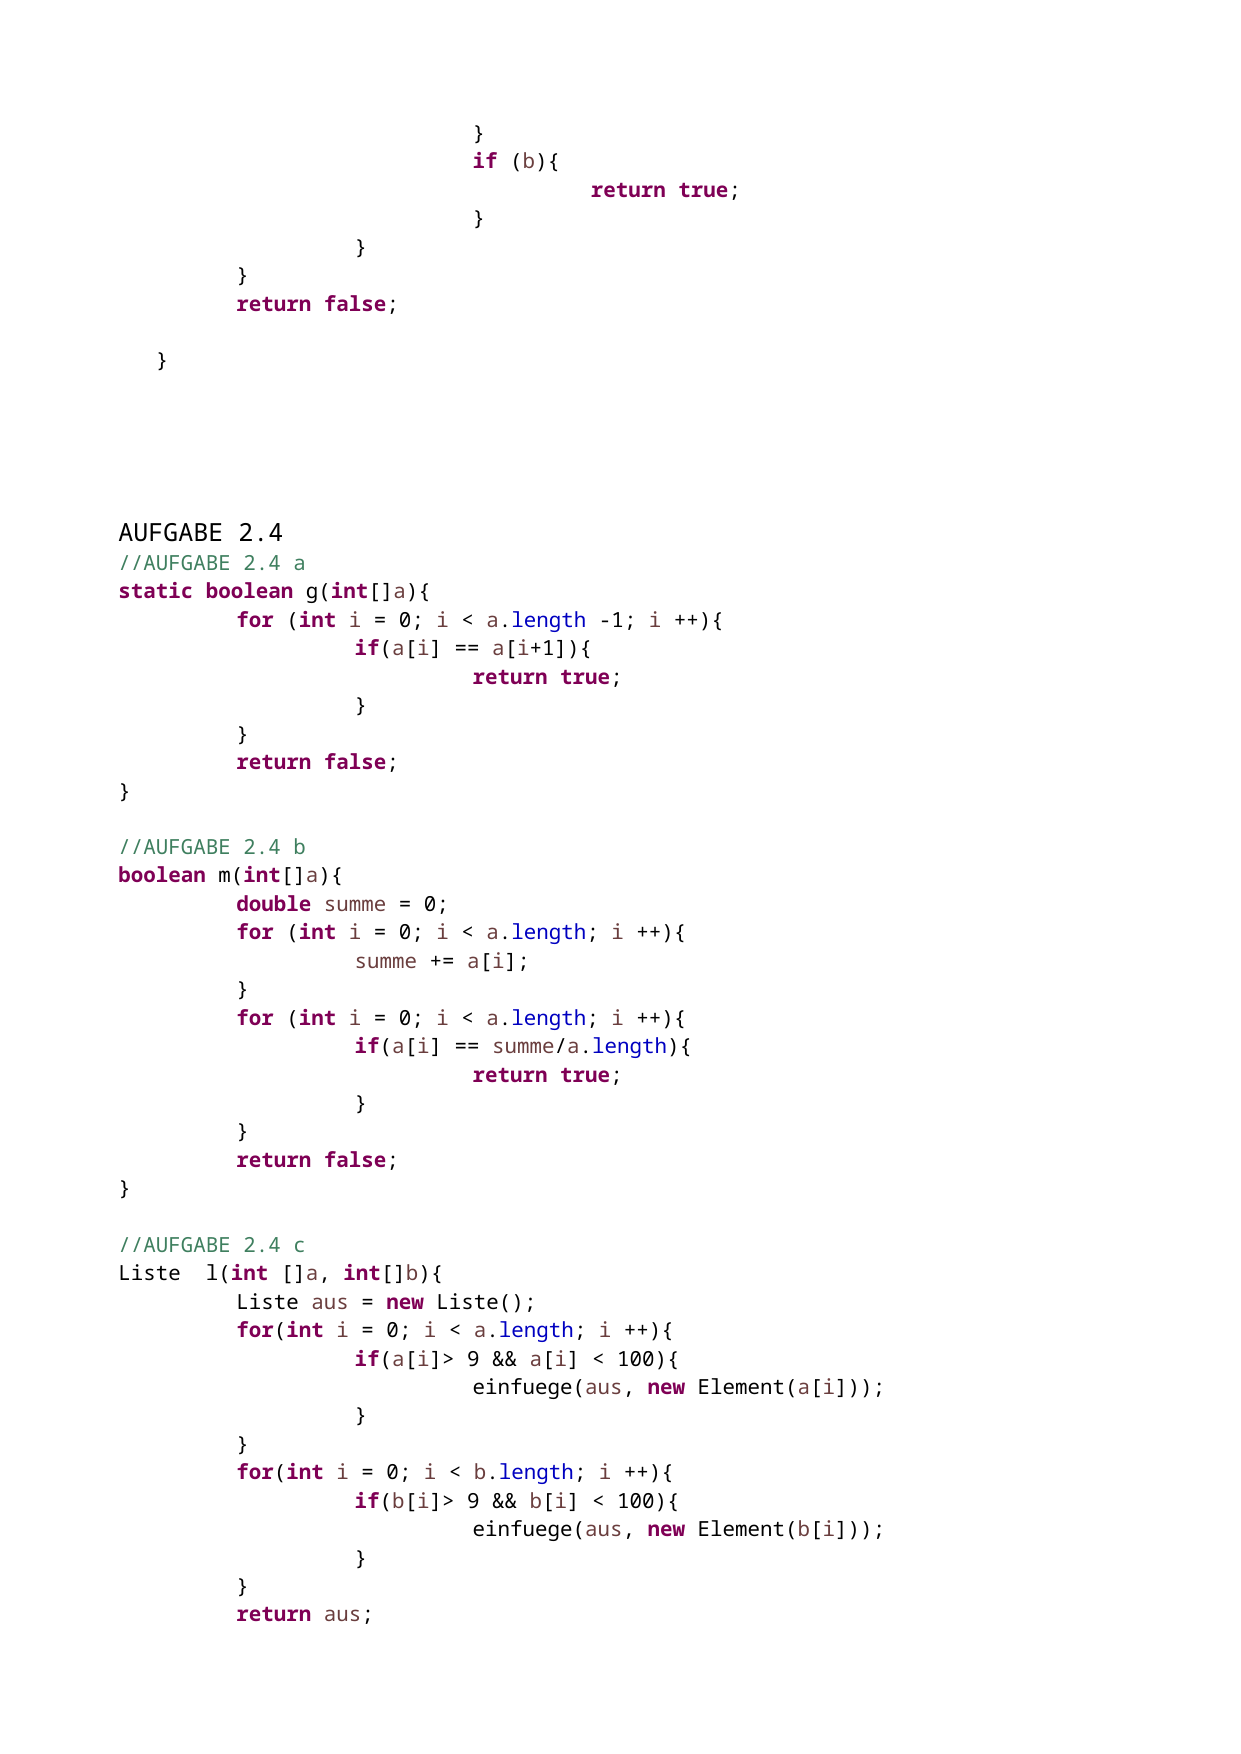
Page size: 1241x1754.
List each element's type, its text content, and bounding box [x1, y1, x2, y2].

text for (int i = 0; i < a.length -1; i ++){ [118, 605, 1122, 633]
text einfuege(aus, new Element(a[i])); [118, 1372, 1122, 1401]
text double summe = 0; [118, 889, 1122, 917]
text if(b[i]> 9 && b[i] < 100){ [118, 1486, 1122, 1514]
text } [118, 776, 1122, 804]
text } [118, 1543, 1122, 1571]
text } [118, 719, 1122, 747]
text if(a[i] == summe/a.length){ [118, 1031, 1122, 1060]
text //AUFGABE 2.4 c [118, 1230, 1122, 1258]
text Liste l(int []a, int[]b){ [118, 1258, 1122, 1287]
text for (int i = 0; i < a.length; i ++){ [118, 1003, 1122, 1031]
text //AUFGABE 2.4 a [118, 548, 1122, 577]
text return false; [118, 747, 1122, 776]
text boolean m(int[]a){ [118, 861, 1122, 889]
text einfuege(aus, new Element(b[i])); [118, 1514, 1122, 1543]
text return aus; [118, 1599, 1122, 1628]
text } [118, 1571, 1122, 1599]
text static boolean g(int[]a){ [118, 577, 1122, 605]
text if(a[i]> 9 && a[i] < 100){ [118, 1344, 1122, 1372]
text AUFGABE 2.4 [118, 514, 1122, 548]
text } [118, 1429, 1122, 1457]
text } [118, 346, 1122, 374]
text } [118, 690, 1122, 719]
text } [118, 1117, 1122, 1145]
text summe += a[i]; [118, 946, 1122, 974]
text } [118, 1088, 1122, 1117]
text for(int i = 0; i < a.length; i ++){ [118, 1315, 1122, 1344]
text if(a[i] == a[i+1]){ [118, 633, 1122, 662]
text //AUFGABE 2.4 b [118, 832, 1122, 861]
text } [118, 118, 1122, 147]
text } [118, 1401, 1122, 1429]
text Liste aus = new Liste(); [118, 1287, 1122, 1315]
text for (int i = 0; i < a.length; i ++){ [118, 917, 1122, 946]
text return false; [118, 1145, 1122, 1173]
text return true; [118, 1060, 1122, 1088]
text } [118, 203, 1122, 232]
text } [118, 974, 1122, 1003]
text return false; [118, 289, 1122, 317]
text if (b){ [118, 147, 1122, 175]
text } [118, 232, 1122, 260]
text return true; [118, 175, 1122, 203]
text for(int i = 0; i < b.length; i ++){ [118, 1457, 1122, 1486]
text } [118, 1173, 1122, 1202]
text } [118, 260, 1122, 289]
text return true; [118, 662, 1122, 690]
